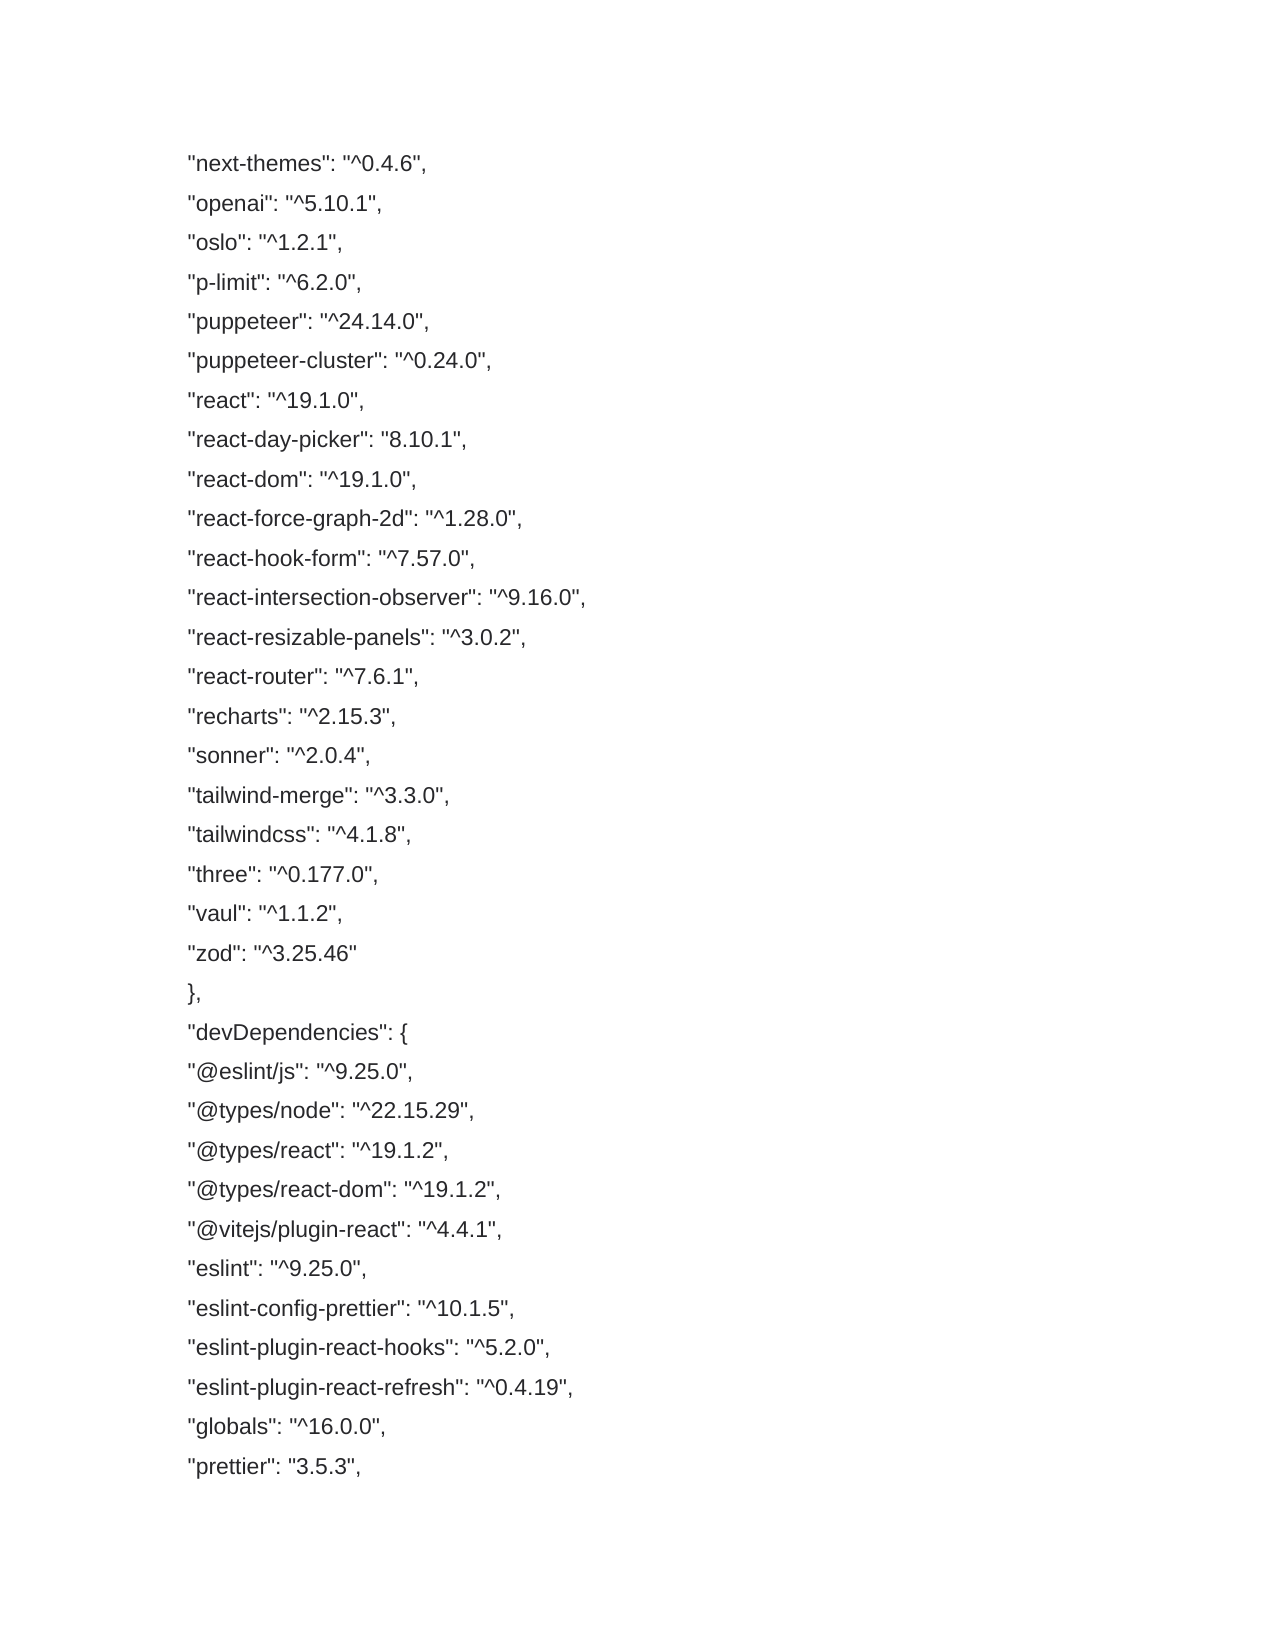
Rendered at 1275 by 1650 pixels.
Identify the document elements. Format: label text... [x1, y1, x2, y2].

list "sonner": "^2.0.4", [187, 742, 1125, 768]
list "globals": "^16.0.0", [187, 1413, 1125, 1440]
list "openai": "^5.10.1", [187, 189, 1125, 216]
list "three": "^0.177.0", [187, 861, 1125, 887]
list "oslo": "^1.2.1", [187, 229, 1125, 255]
list "puppeteer": "^24.14.0", [187, 308, 1125, 334]
list "react-intersection-observer": "^9.16.0", [187, 584, 1125, 611]
list "@types/react": "^19.1.2", [187, 1137, 1125, 1163]
list "react-dom": "^19.1.0", [187, 466, 1125, 492]
list "@vitejs/plugin-react": "^4.4.1", [187, 1216, 1125, 1242]
list "eslint-plugin-react-hooks": "^5.2.0", [187, 1334, 1125, 1361]
list "react-force-graph-2d": "^1.28.0", [187, 505, 1125, 532]
list "eslint": "^9.25.0", [187, 1255, 1125, 1282]
list "prettier": "3.5.3", [187, 1453, 1125, 1479]
list "react-day-picker": "8.10.1", [187, 426, 1125, 453]
list "tailwindcss": "^4.1.8", [187, 821, 1125, 847]
list "react": "^19.1.0", [187, 387, 1125, 413]
list }, [187, 979, 1125, 1005]
list "@types/node": "^22.15.29", [187, 1097, 1125, 1124]
list "eslint-plugin-react-refresh": "^0.4.19", [187, 1374, 1125, 1400]
list "@types/react-dom": "^19.1.2", [187, 1176, 1125, 1203]
list "next-themes": "^0.4.6", [187, 150, 1125, 176]
list "recharts": "^2.15.3", [187, 703, 1125, 729]
list "@eslint/js": "^9.25.0", [187, 1058, 1125, 1084]
list "vaul": "^1.1.2", [187, 900, 1125, 926]
list "tailwind-merge": "^3.3.0", [187, 782, 1125, 808]
list "devDependencies": { [187, 1018, 1125, 1045]
list "react-hook-form": "^7.57.0", [187, 545, 1125, 571]
list "react-router": "^7.6.1", [187, 663, 1125, 689]
list "p-limit": "^6.2.0", [187, 268, 1125, 295]
list "zod": "^3.25.46" [187, 939, 1125, 966]
list "eslint-config-prettier": "^10.1.5", [187, 1295, 1125, 1321]
list "react-resizable-panels": "^3.0.2", [187, 624, 1125, 650]
list "puppeteer-cluster": "^0.24.0", [187, 347, 1125, 374]
